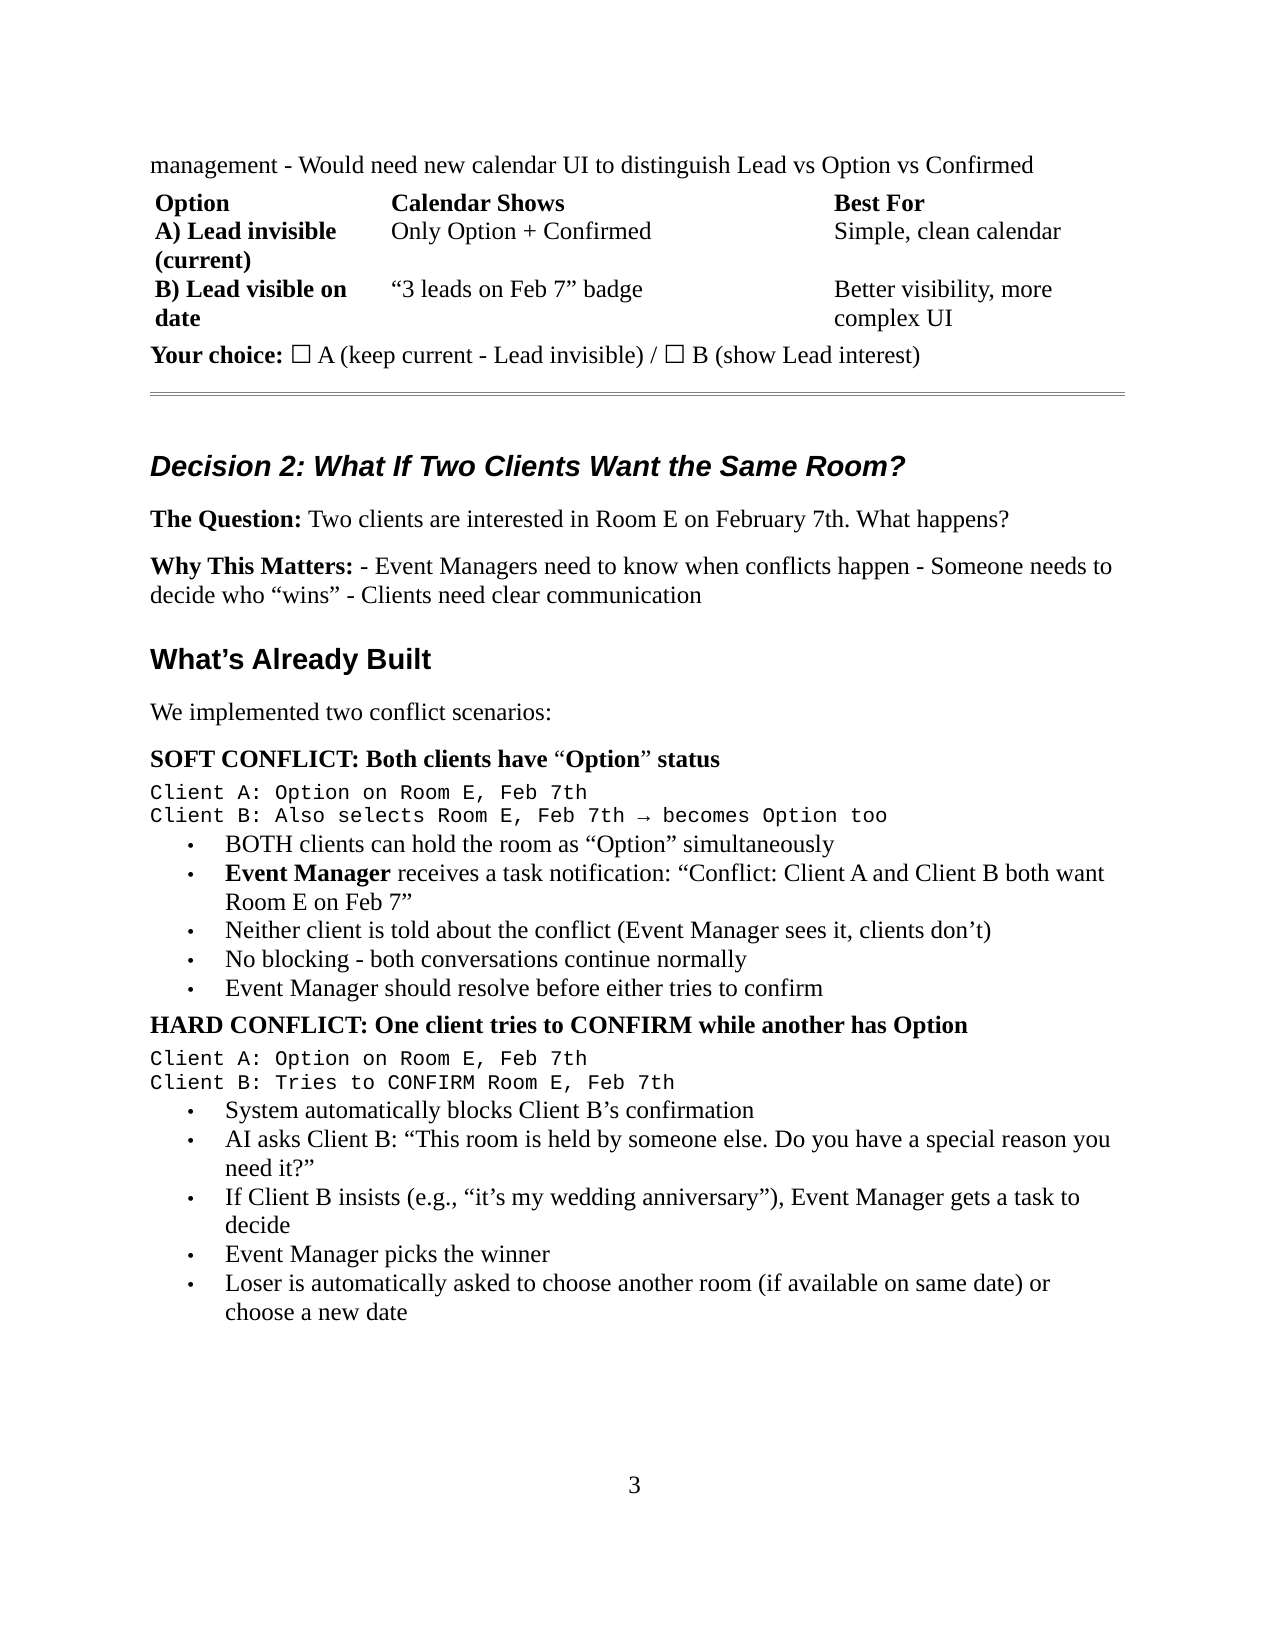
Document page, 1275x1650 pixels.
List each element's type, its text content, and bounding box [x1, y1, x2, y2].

table_cell Better visibility, more complex UI [830, 274, 1125, 331]
table_cell “3 leads on Feb 7” badge [386, 274, 829, 331]
text Your choice: ☐ A (keep current - Lead invisible) / ☐ B (show Lead interest) [150, 340, 1125, 369]
list No blocking - both conversations continue normally [187, 944, 1125, 973]
table_cell A) Lead invisible (current) [150, 216, 386, 274]
text management - Would need new calendar UI to distinguish Lead vs Option vs Confirmed [150, 150, 1125, 179]
table_cell Simple, clean calendar [830, 216, 1125, 274]
subtitle What’s Already Built [150, 642, 1125, 676]
list Loser is automatically asked to choose another room (if available on same date) or choose a new date [187, 1268, 1125, 1326]
list Event Manager should resolve before either tries to confirm [187, 973, 1125, 1002]
list If Client B insists (e.g., “it’s my wedding anniversary”), Event Manager gets a task to decide [187, 1182, 1125, 1239]
text Client B: Tries to CONFIRM Room E, Feb 7th [150, 1072, 1125, 1096]
table_header Best For [830, 188, 1125, 216]
list Neither client is told about the conflict (Event Manager sees it, clients don’t) [187, 915, 1125, 944]
text Why This Matters: - Event Managers need to know when conflicts happen - Someone needs to decide who “wins” - Clients need clear communication [150, 551, 1125, 608]
table_header Calendar Shows [386, 188, 829, 216]
text The Question: Two clients are interested in Room E on February 7th. What happens? [150, 504, 1125, 533]
text SOFT CONFLICT: Both clients have “Option” status [150, 744, 1125, 773]
subtitle Decision 2: What If Two Clients Want the Same Room? [150, 449, 1125, 483]
text Client B: Also selects Room E, Feb 7th → becomes Option too [150, 805, 1125, 829]
list BOTH clients can hold the room as “Option” simultaneously [187, 829, 1125, 858]
table_header Option [150, 188, 386, 216]
table_cell B) Lead visible on date [150, 274, 386, 331]
list AI asks Client B: “This room is held by someone else. Do you have a special reason you need it?” [187, 1124, 1125, 1182]
table_cell Only Option + Confirmed [386, 216, 829, 274]
list Event Manager receives a task notification: “Conflict: Client A and Client B both want Room E on Feb 7” [187, 858, 1125, 915]
text HARD CONFLICT: One client tries to CONFIRM while another has Option [150, 1011, 1125, 1039]
list System automatically blocks Client B’s confirmation [187, 1096, 1125, 1124]
list Event Manager picks the winner [187, 1239, 1125, 1268]
text Client A: Option on Room E, Feb 7th [150, 1048, 1125, 1072]
text We implemented two conflict scenarios: [150, 697, 1125, 726]
text Client A: Option on Room E, Feb 7th [150, 782, 1125, 805]
